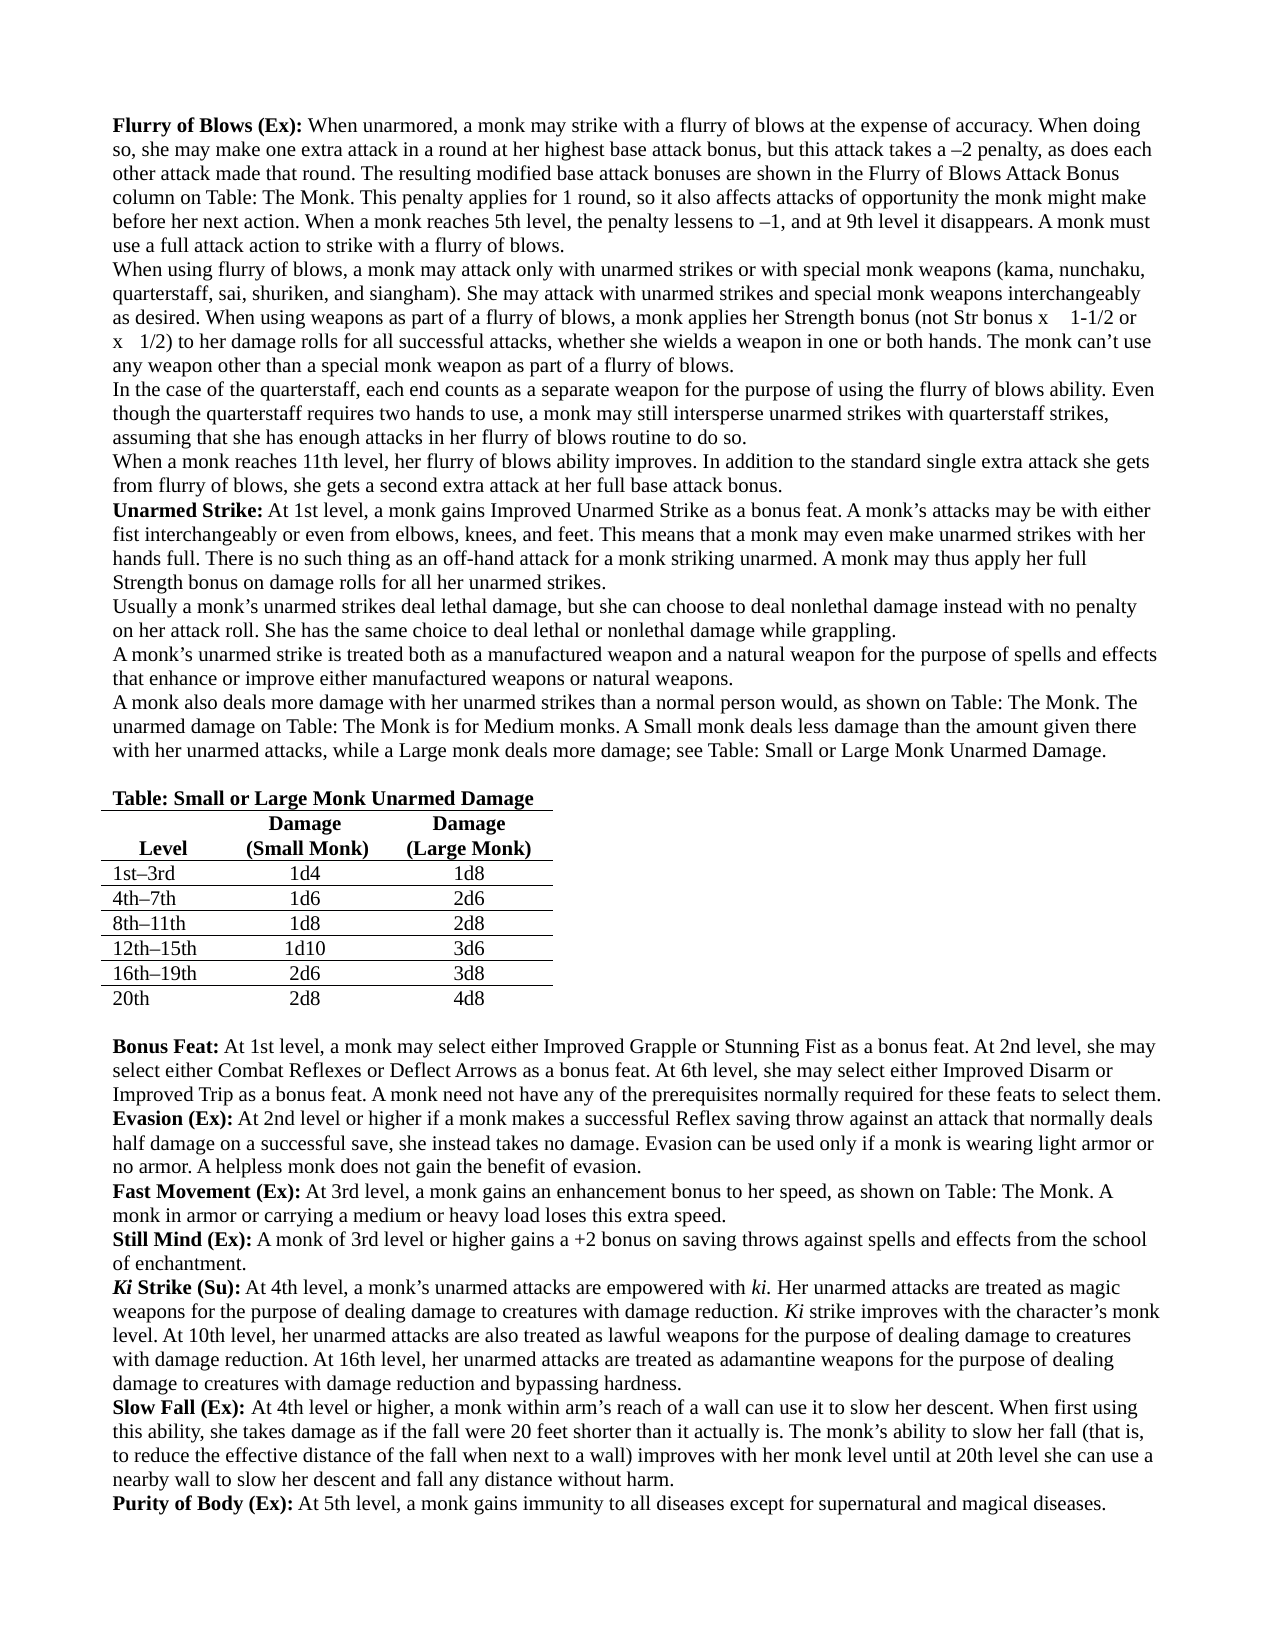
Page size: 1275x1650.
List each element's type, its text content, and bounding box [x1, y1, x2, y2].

table_cell 2d8 [225, 986, 384, 1010]
table_cell 1d10 [225, 936, 384, 960]
table_cell Level [101, 811, 225, 859]
text Ki Strike (Su): At 4th level, a monk’s unarmed attacks are empowered with ki. Her unarmed attacks are treated as magic weapons for the purpose of dealing damage to creatures with damage reduction. Ki strike improves with the character’s monk level. At 10th level, her unarmed attacks are also treated as lawful weapons for the purpose of dealing damage to creatures with damage reduction. At 16th level, her unarmed attacks are treated as adamantine weapons for the purpose of dealing damage to creatures with damage reduction and bypassing hardness. [112, 1275, 1162, 1395]
table_cell Damage (Large Monk) [384, 811, 553, 859]
table_cell 8th–11th [101, 911, 225, 935]
text Fast Movement (Ex): At 3rd level, a monk gains an enhancement bonus to her speed, as shown on Table: The Monk. A monk in armor or carrying a medium or heavy load loses this extra speed. [112, 1178, 1162, 1227]
table_cell 1d4 [225, 861, 384, 884]
table_cell 3d8 [384, 961, 553, 985]
table_cell 2d8 [384, 911, 553, 935]
text Purity of Body (Ex): At 5th level, a monk gains immunity to all diseases except for supernatural and magical diseases. [112, 1491, 1162, 1515]
text Bonus Feat: At 1st level, a monk may select either Improved Grapple or Stunning Fist as a bonus feat. At 2nd level, she may select either Combat Reflexes or Deflect Arrows as a bonus feat. At 6th level, she may select either Improved Disarm or Improved Trip as a bonus feat. A monk need not have any of the prerequisites normally required for these feats to select them. [112, 1034, 1162, 1106]
table_cell 1d6 [225, 886, 384, 910]
text Slow Fall (Ex): At 4th level or higher, a monk within arm’s reach of a wall can use it to slow her descent. When first using this ability, she takes damage as if the fall were 20 feet shorter than it actually is. The monk’s ability to slow her fall (that is, to reduce the effective distance of the fall when next to a wall) improves with her monk level until at 20th level she can use a nearby wall to slow her descent and fall any distance without harm. [112, 1395, 1162, 1491]
text Evasion (Ex): At 2nd level or higher if a monk makes a successful Reflex saving throw against an attack that normally deals half damage on a successful save, she instead takes no damage. Evasion can be used only if a monk is wearing light armor or no armor. A helpless monk does not gain the benefit of evasion. [112, 1106, 1162, 1178]
table_cell 20th [101, 986, 225, 1010]
text Still Mind (Ex): A monk of 3rd level or higher gains a +2 bonus on saving throws against spells and effects from the school of enchantment. [112, 1227, 1162, 1275]
table_cell 1d8 [384, 861, 553, 884]
text Usually a monk’s unarmed strikes deal lethal damage, but she can choose to deal nonlethal damage instead with no penalty on her attack roll. She has the same choice to deal lethal or nonlethal damage while grappling. [112, 594, 1162, 642]
table_cell 2d6 [225, 961, 384, 985]
table_cell 2d6 [384, 886, 553, 910]
text When using flurry of blows, a monk may attack only with unarmed strikes or with special monk weapons (kama, nunchaku, quarterstaff, sai, shuriken, and siangham). She may attack with unarmed strikes and special monk weapons interchangeably as desired. When using weapons as part of a flurry of blows, a monk applies her Strength bonus (not Str bonus x 1-1/2 or x1/2) to her damage rolls for all successful attacks, whether she wields a weapon in one or both hands. The monk can’t use any weapon other than a special monk weapon as part of a flurry of blows. [112, 257, 1162, 377]
text In the case of the quarterstaff, each end counts as a separate weapon for the purpose of using the flurry of blows ability. Even though the quarterstaff requires two hands to use, a monk may still intersperse unarmed strikes with quarterstaff strikes, assuming that she has enough attacks in her flurry of blows routine to do so. [112, 377, 1162, 449]
table_cell 3d6 [384, 936, 553, 960]
table_cell 12th–15th [101, 936, 225, 960]
table_header Table: Small or Large Monk Unarmed Damage [101, 786, 553, 810]
table_cell 1st–3rd [101, 861, 225, 884]
table_cell 4d8 [384, 986, 553, 1010]
table_cell Damage (Small Monk) [225, 811, 384, 859]
text Flurry of Blows (Ex): When unarmored, a monk may strike with a flurry of blows at the expense of accuracy. When doing so, she may make one extra attack in a round at her highest base attack bonus, but this attack takes a –2 penalty, as does each other attack made that round. The resulting modified base attack bonuses are shown in the Flurry of Blows Attack Bonus column on Table: The Monk. This penalty applies for 1 round, so it also affects attacks of opportunity the monk might make before her next action. When a monk reaches 5th level, the penalty lessens to –1, and at 9th level it disappears. A monk must use a full attack action to strike with a flurry of blows. [112, 112, 1162, 257]
text When a monk reaches 11th level, her flurry of blows ability improves. In addition to the standard single extra attack she gets from flurry of blows, she gets a second extra attack at her full base attack bonus. [112, 449, 1162, 497]
text A monk’s unarmed strike is treated both as a manufactured weapon and a natural weapon for the purpose of spells and effects that enhance or improve either manufactured weapons or natural weapons. [112, 642, 1162, 690]
table_cell 1d8 [225, 911, 384, 935]
table_cell 16th–19th [101, 961, 225, 985]
text A monk also deals more damage with her unarmed strikes than a normal person would, as shown on Table: The Monk. The unarmed damage on Table: The Monk is for Medium monks. A Small monk deals less damage than the amount given there with her unarmed attacks, while a Large monk deals more damage; see Table: Small or Large Monk Unarmed Damage. [112, 690, 1162, 762]
table_cell 4th–7th [101, 886, 225, 910]
text Unarmed Strike: At 1st level, a monk gains Improved Unarmed Strike as a bonus feat. A monk’s attacks may be with either fist interchangeably or even from elbows, knees, and feet. This means that a monk may even make unarmed strikes with her hands full. There is no such thing as an off-hand attack for a monk striking unarmed. A monk may thus apply her full Strength bonus on damage rolls for all her unarmed strikes. [112, 497, 1162, 594]
